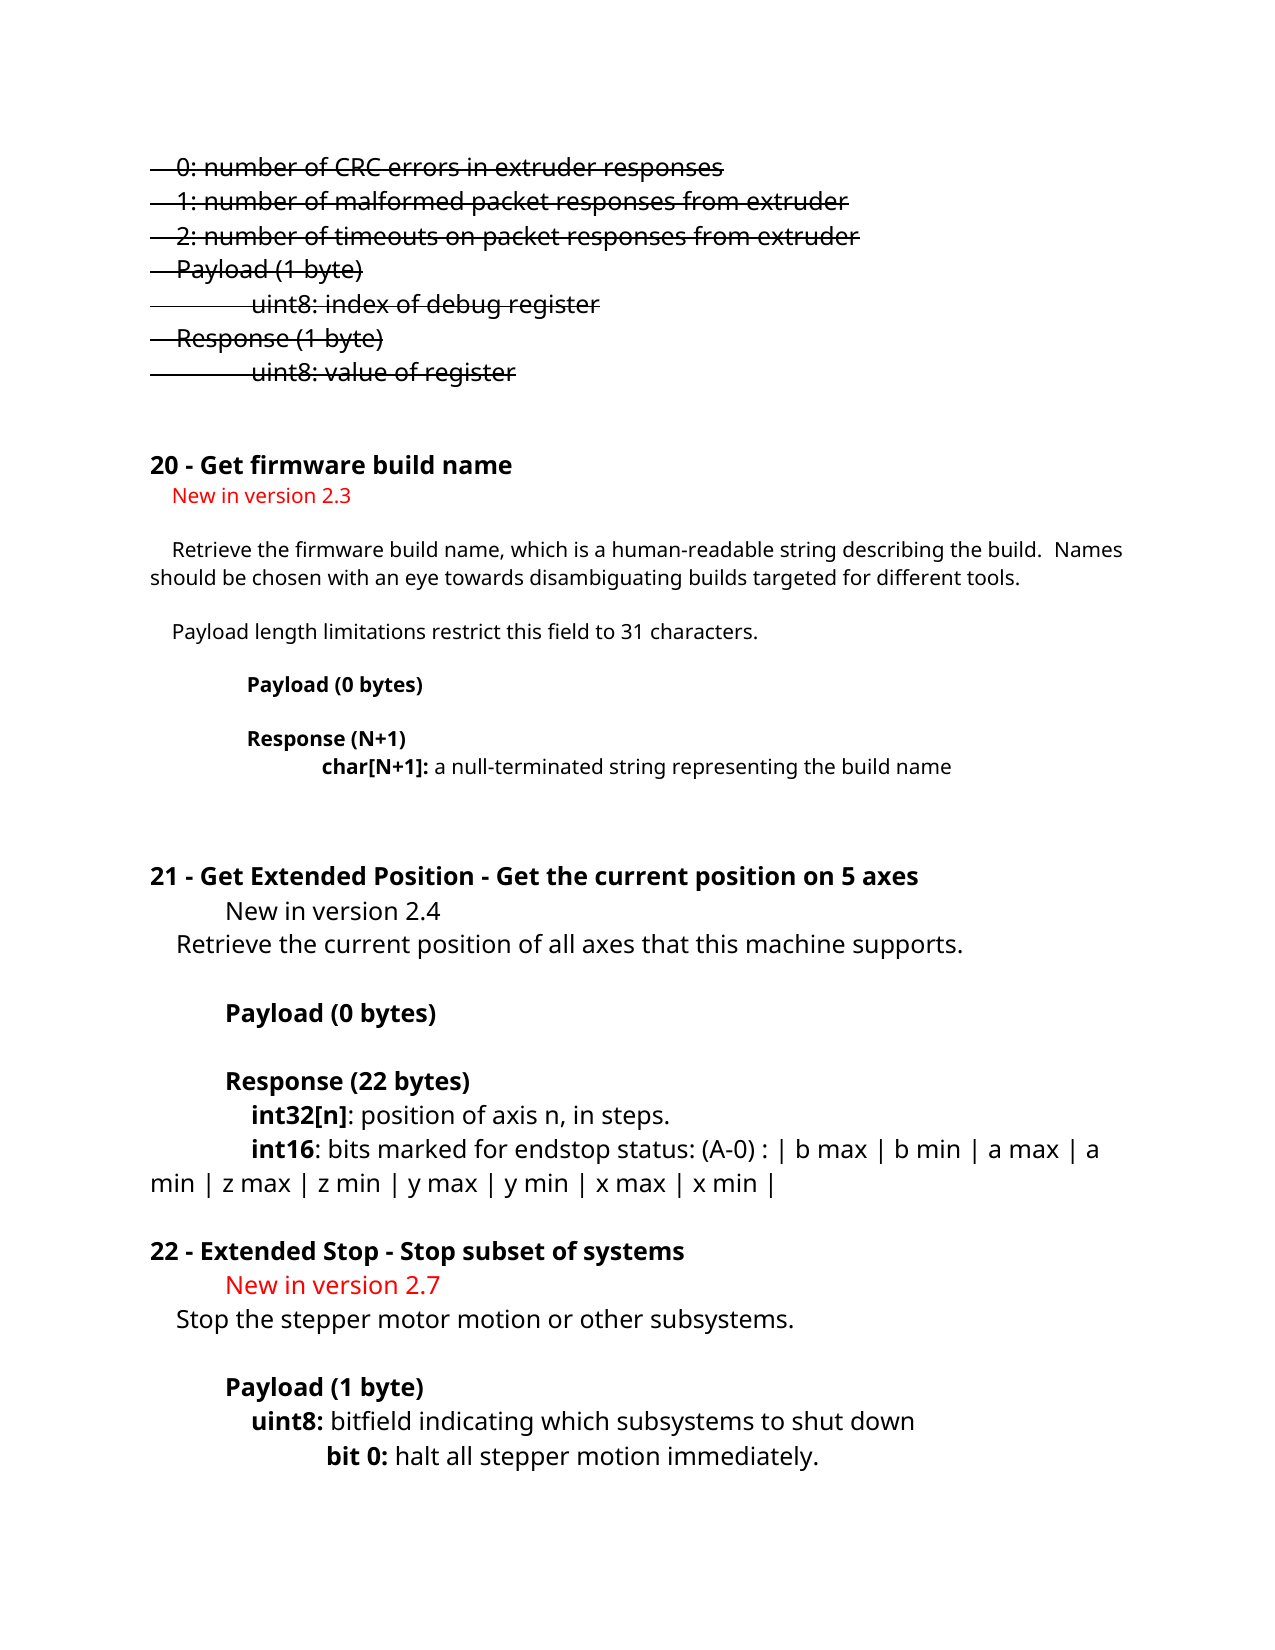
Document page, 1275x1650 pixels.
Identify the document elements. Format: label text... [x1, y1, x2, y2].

text 0: number of CRC errors in extruder responses [150, 150, 1125, 184]
text Payload length limitations restrict this field to 31 characters. [150, 617, 1125, 645]
text uint8: bitfield indicating which subsystems to shut down [150, 1404, 1125, 1438]
text Payload (1 byte) [150, 252, 1125, 286]
text New in version 2.3 [150, 482, 1125, 510]
text Stop the stepper motor motion or other subsystems. [150, 1302, 1125, 1336]
text Retrieve the firmware build name, which is a human-readable string describing the build. Names should be chosen with an eye towards disambiguating builds targeted for different tools. [150, 535, 1125, 592]
text char[N+1]: a null-terminated string representing the build name [150, 752, 1125, 781]
text Payload (0 bytes) [150, 670, 1125, 699]
text int32[n]: position of axis n, in steps. [150, 1097, 1125, 1132]
text 1: number of malformed packet responses from extruder [150, 184, 1125, 218]
text Retrieve the current position of all axes that this machine supports. [150, 927, 1125, 961]
text New in version 2.4 [150, 893, 1125, 927]
text Response (N+1) [150, 724, 1125, 752]
subtitle 21 - Get Extended Position - Get the current position on 5 axes [150, 859, 1125, 893]
text Response (22 bytes) [150, 1063, 1125, 1097]
text int16: bits marked for endstop status: (A-0) : | b max | b min | a max | a min | z max | z min | y max | y min | x max | x min | [150, 1132, 1125, 1200]
text New in version 2.7 [150, 1268, 1125, 1302]
text uint8: index of debug register [150, 286, 1125, 320]
text Payload (1 byte) [150, 1370, 1125, 1404]
text Payload (0 bytes) [150, 995, 1125, 1029]
text bit 0: halt all stepper motion immediately. [150, 1438, 1125, 1472]
text uint8: value of register [150, 354, 1125, 388]
subtitle 22 - Extended Stop - Stop subset of systems [150, 1234, 1125, 1268]
text Response (1 byte) [150, 320, 1125, 354]
text 2: number of timeouts on packet responses from extruder [150, 218, 1125, 252]
subtitle 20 - Get firmware build name [150, 447, 1125, 482]
